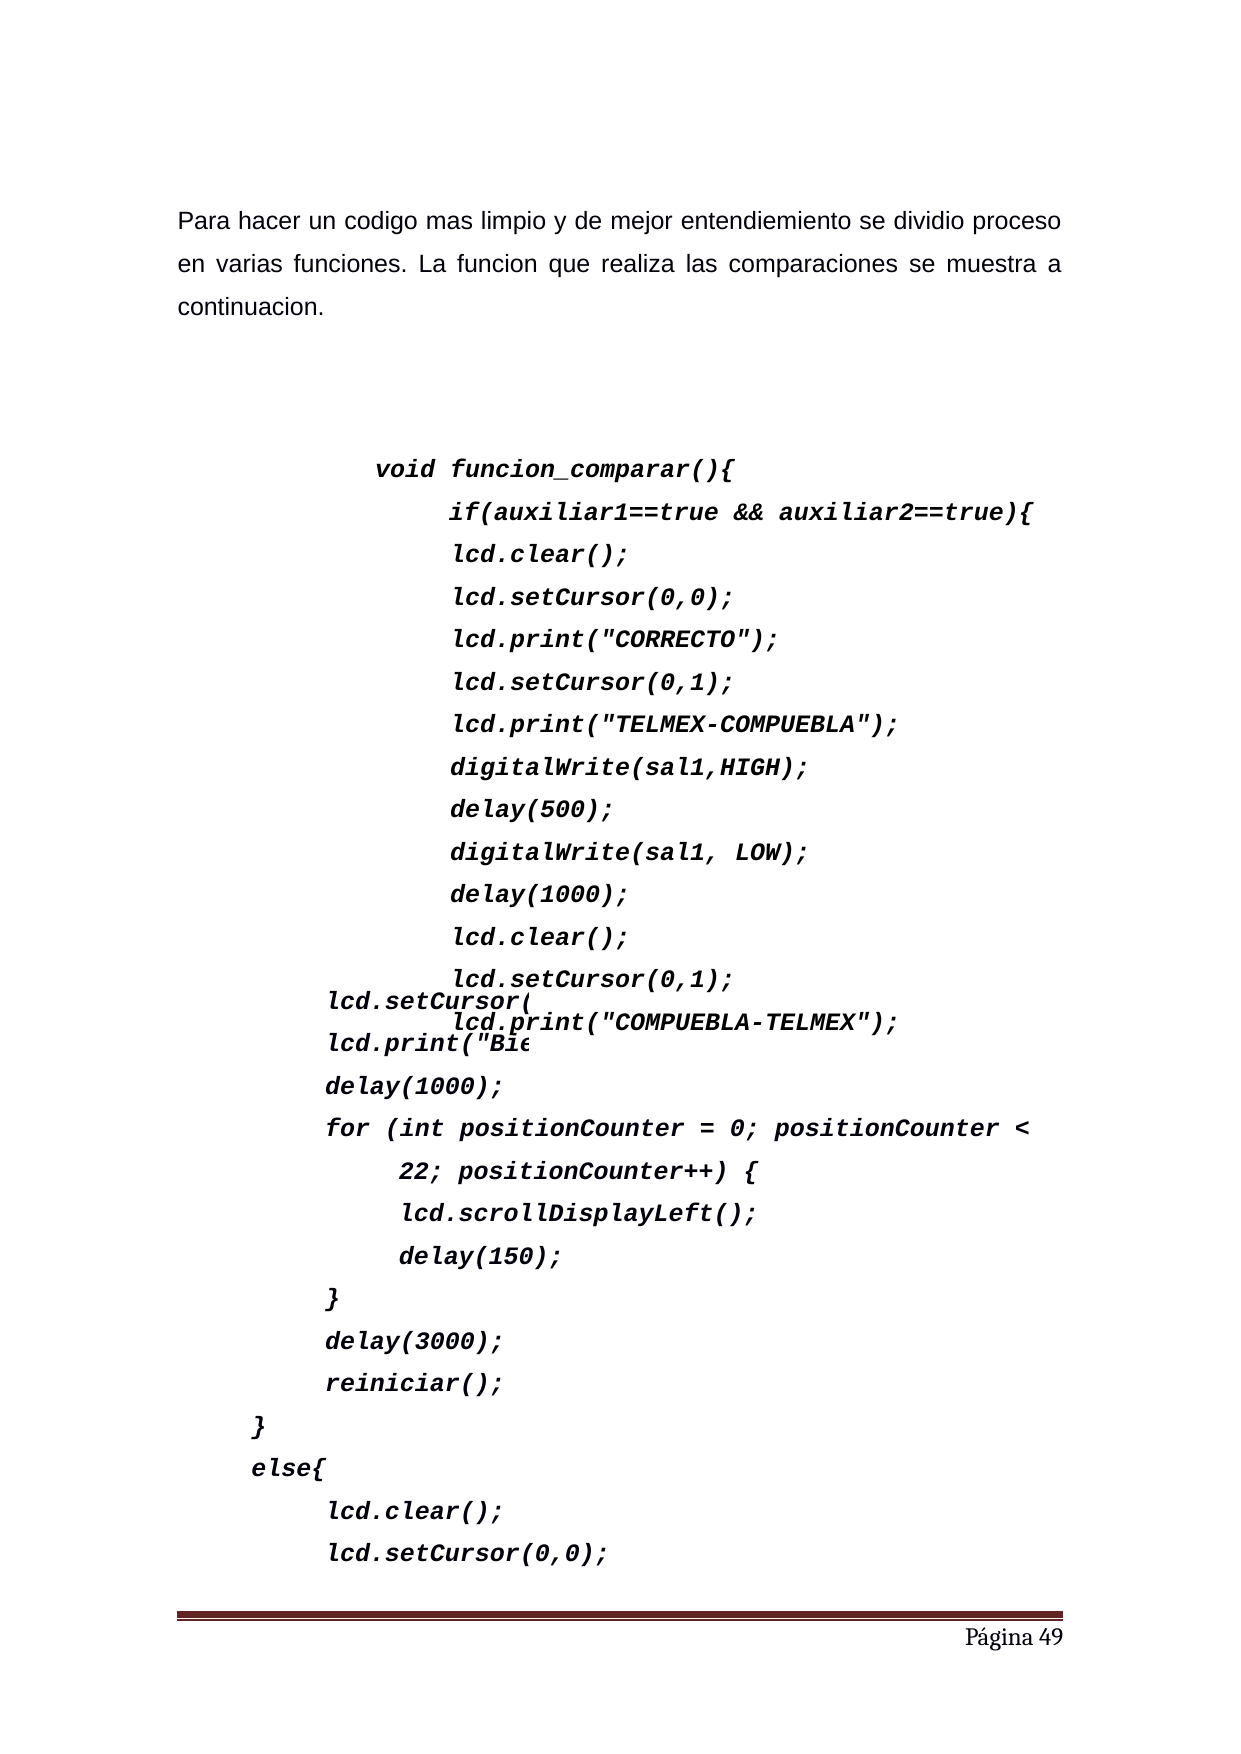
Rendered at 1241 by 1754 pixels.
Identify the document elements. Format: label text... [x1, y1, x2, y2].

text lcd.print("Bienvedido - buen dia"); [177, 1031, 529, 1059]
text Para hacer un codigo mas limpio y de mejor entendiemiento se dividio proceso en varias funciones. La funcion que realiza las comparaciones se muestra a continuacion. [177, 206, 1063, 321]
text lcd.clear(); [177, 1498, 1063, 1527]
text lcd.print("Bienvedido - buen dia"); [880, 1031, 1063, 1059]
text } [177, 1286, 1063, 1314]
text lcd.setCursor(0,0); [880, 988, 1063, 1017]
text [880, 1073, 1063, 1102]
text lcd.setCursor(0,0); [177, 988, 529, 1017]
text reiniciar(); [177, 1371, 1063, 1399]
text delay(150); [177, 1243, 1063, 1272]
text delay(1000); [177, 1073, 529, 1102]
text lcd.scrollDisplayLeft(); [177, 1201, 1063, 1229]
text for (int positionCounter = 0; positionCounter < 22; positionCounter++) { [177, 1116, 1063, 1187]
text else{ [177, 1456, 1063, 1484]
text delay(3000); [177, 1328, 1063, 1357]
text lcd.setCursor(0,0); [177, 1541, 1063, 1569]
text } [177, 1413, 1063, 1442]
